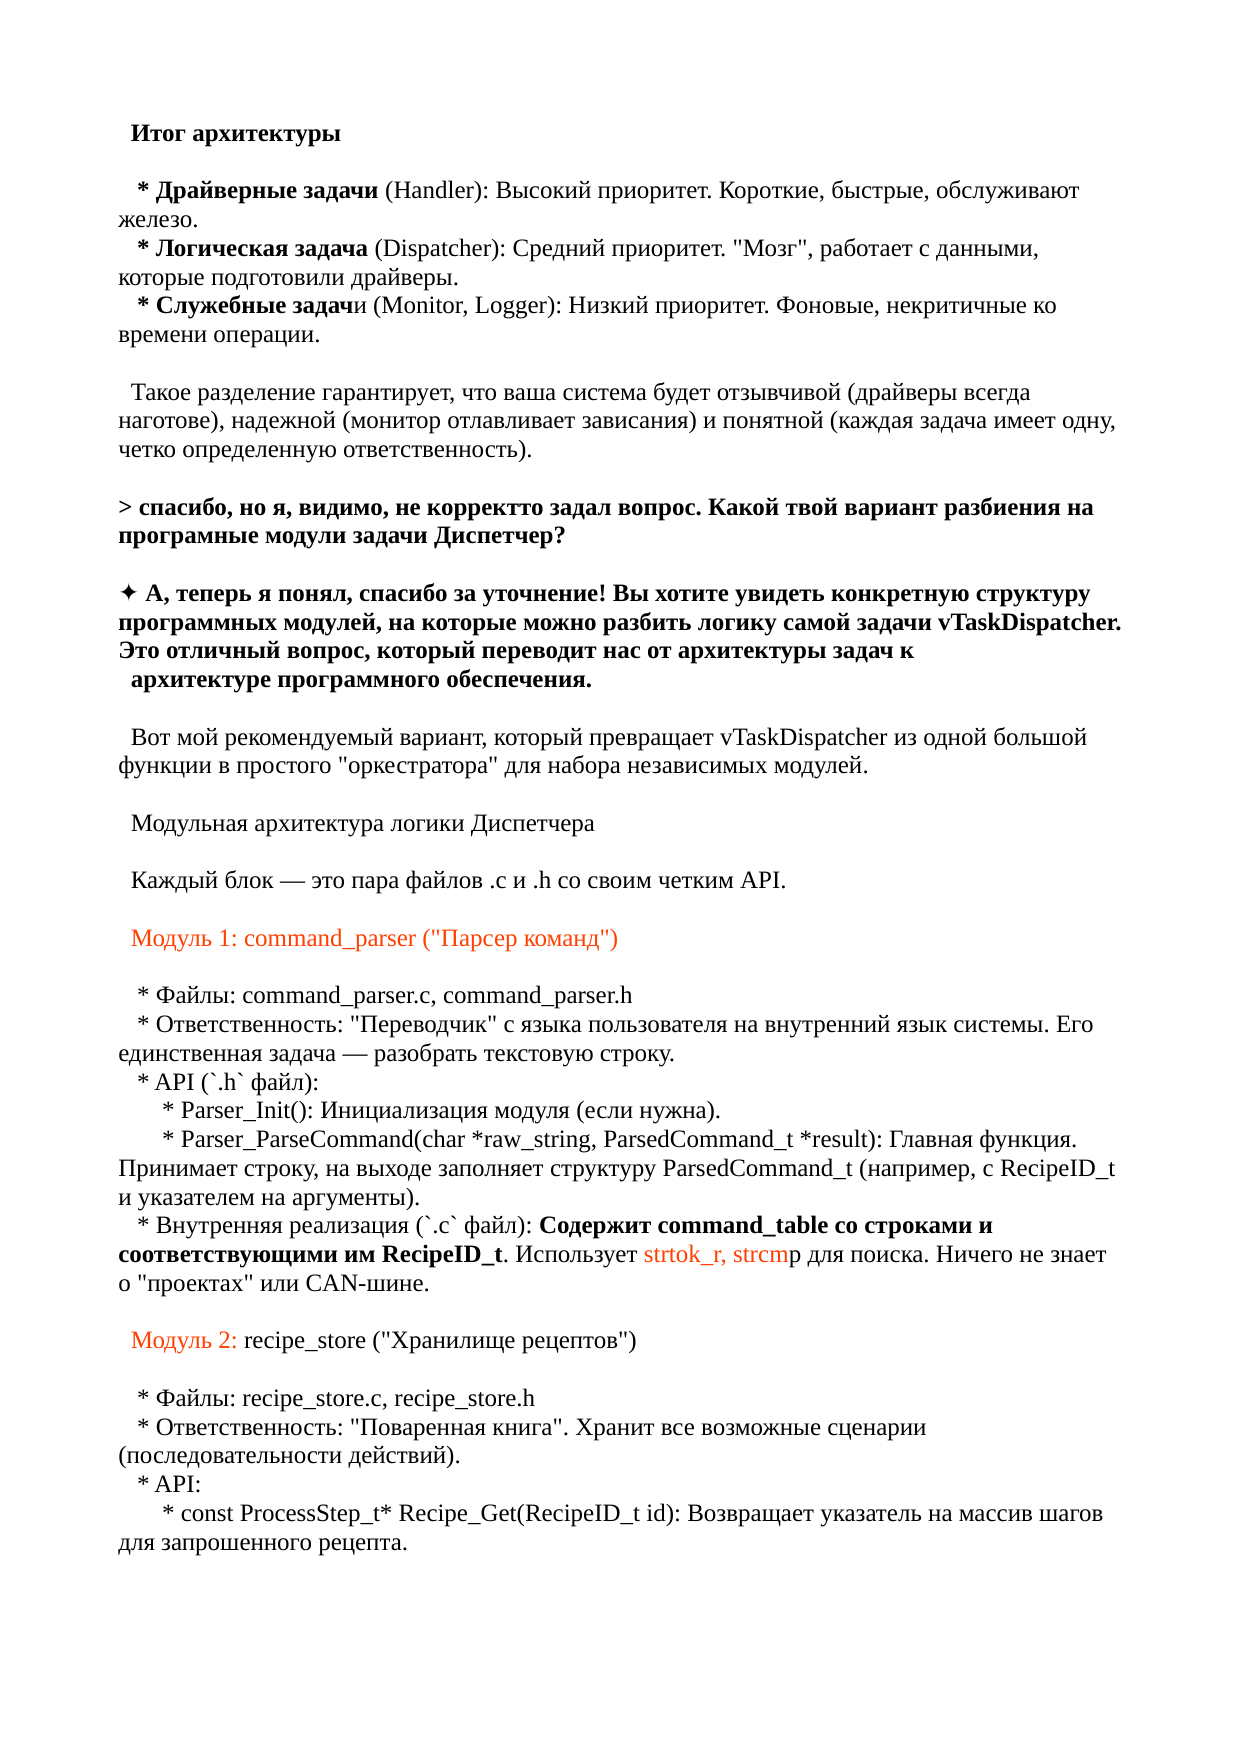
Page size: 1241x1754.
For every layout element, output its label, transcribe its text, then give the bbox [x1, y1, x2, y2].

text * Драйверные задачи (Handler): Высокий приоритет. Короткие, быстрые, обслуживают железо. [118, 176, 1122, 233]
text Вот мой рекомендуемый вариант, который превращает vTaskDispatcher из одной большой функции в простого "оркестратора" для набора независимых модулей. [118, 722, 1122, 779]
text * Parser_Init(): Инициализация модуля (если нужна). [118, 1096, 1122, 1124]
text Модульная архитектура логики Диспетчера [118, 808, 1122, 837]
text Такое разделение гарантирует, что ваша система будет отзывчивой (драйверы всегда наготове), надежной (монитор отлавливает зависания) и понятной (каждая задача имеет одну, четко определенную ответственность). [118, 377, 1122, 463]
text * Файлы: recipe_store.c, recipe_store.h [118, 1383, 1122, 1412]
text * Служебные задачи (Monitor, Logger): Низкий приоритет. Фоновые, некритичные ко времени операции. [118, 291, 1122, 348]
text * Parser_ParseCommand(char *raw_string, ParsedCommand_t *result): Главная функция. Принимает строку, на выходе заполняет структуру ParsedCommand_t (например, с RecipeID_t и указателем на аргументы). [118, 1124, 1122, 1211]
text Итог архитектуры [118, 118, 1122, 147]
text Каждый блок — это пара файлов .c и .h со своим четким API. [118, 866, 1122, 894]
text > спасибо, но я, видимо, не корректто задал вопрос. Какой твой вариант разбиения на програмные модули задачи Диспетчер? [118, 492, 1122, 549]
text архитектуре программного обеспечения. [118, 664, 1122, 693]
text ✦ А, теперь я понял, спасибо за уточнение! Вы хотите увидеть конкретную структуру программных модулей, на которые можно разбить логику самой задачи vTaskDispatcher. Это отличный вопрос, который переводит нас от архитектуры задач к [118, 578, 1122, 664]
text * Файлы: command_parser.c, command_parser.h [118, 981, 1122, 1009]
text * Ответственность: "Переводчик" с языка пользователя на внутренний язык системы. Его единственная задача — разобрать текстовую строку. [118, 1009, 1122, 1067]
text * Ответственность: "Поваренная книга". Хранит все возможные сценарии (последовательности действий). [118, 1412, 1122, 1469]
text * const ProcessStep_t* Recipe_Get(RecipeID_t id): Возвращает указатель на массив шагов для запрошенного рецепта. [118, 1498, 1122, 1556]
text * Логическая задача (Dispatcher): Средний приоритет. "Мозг", работает с данными, которые подготовили драйверы. [118, 233, 1122, 291]
text * Внутренняя реализация (`.c` файл): Содержит command_table со строками и соответствующими им RecipeID_t. Использует strtok_r, strcmp для поиска. Ничего не знает о "проектах" или CAN-шине. [118, 1211, 1122, 1297]
text Модуль 2: recipe_store ("Хранилище рецептов") [118, 1326, 1122, 1354]
text * API (`.h` файл): [118, 1067, 1122, 1096]
text Модуль 1: command_parser ("Парсер команд") [118, 923, 1122, 952]
text * API: [118, 1469, 1122, 1498]
